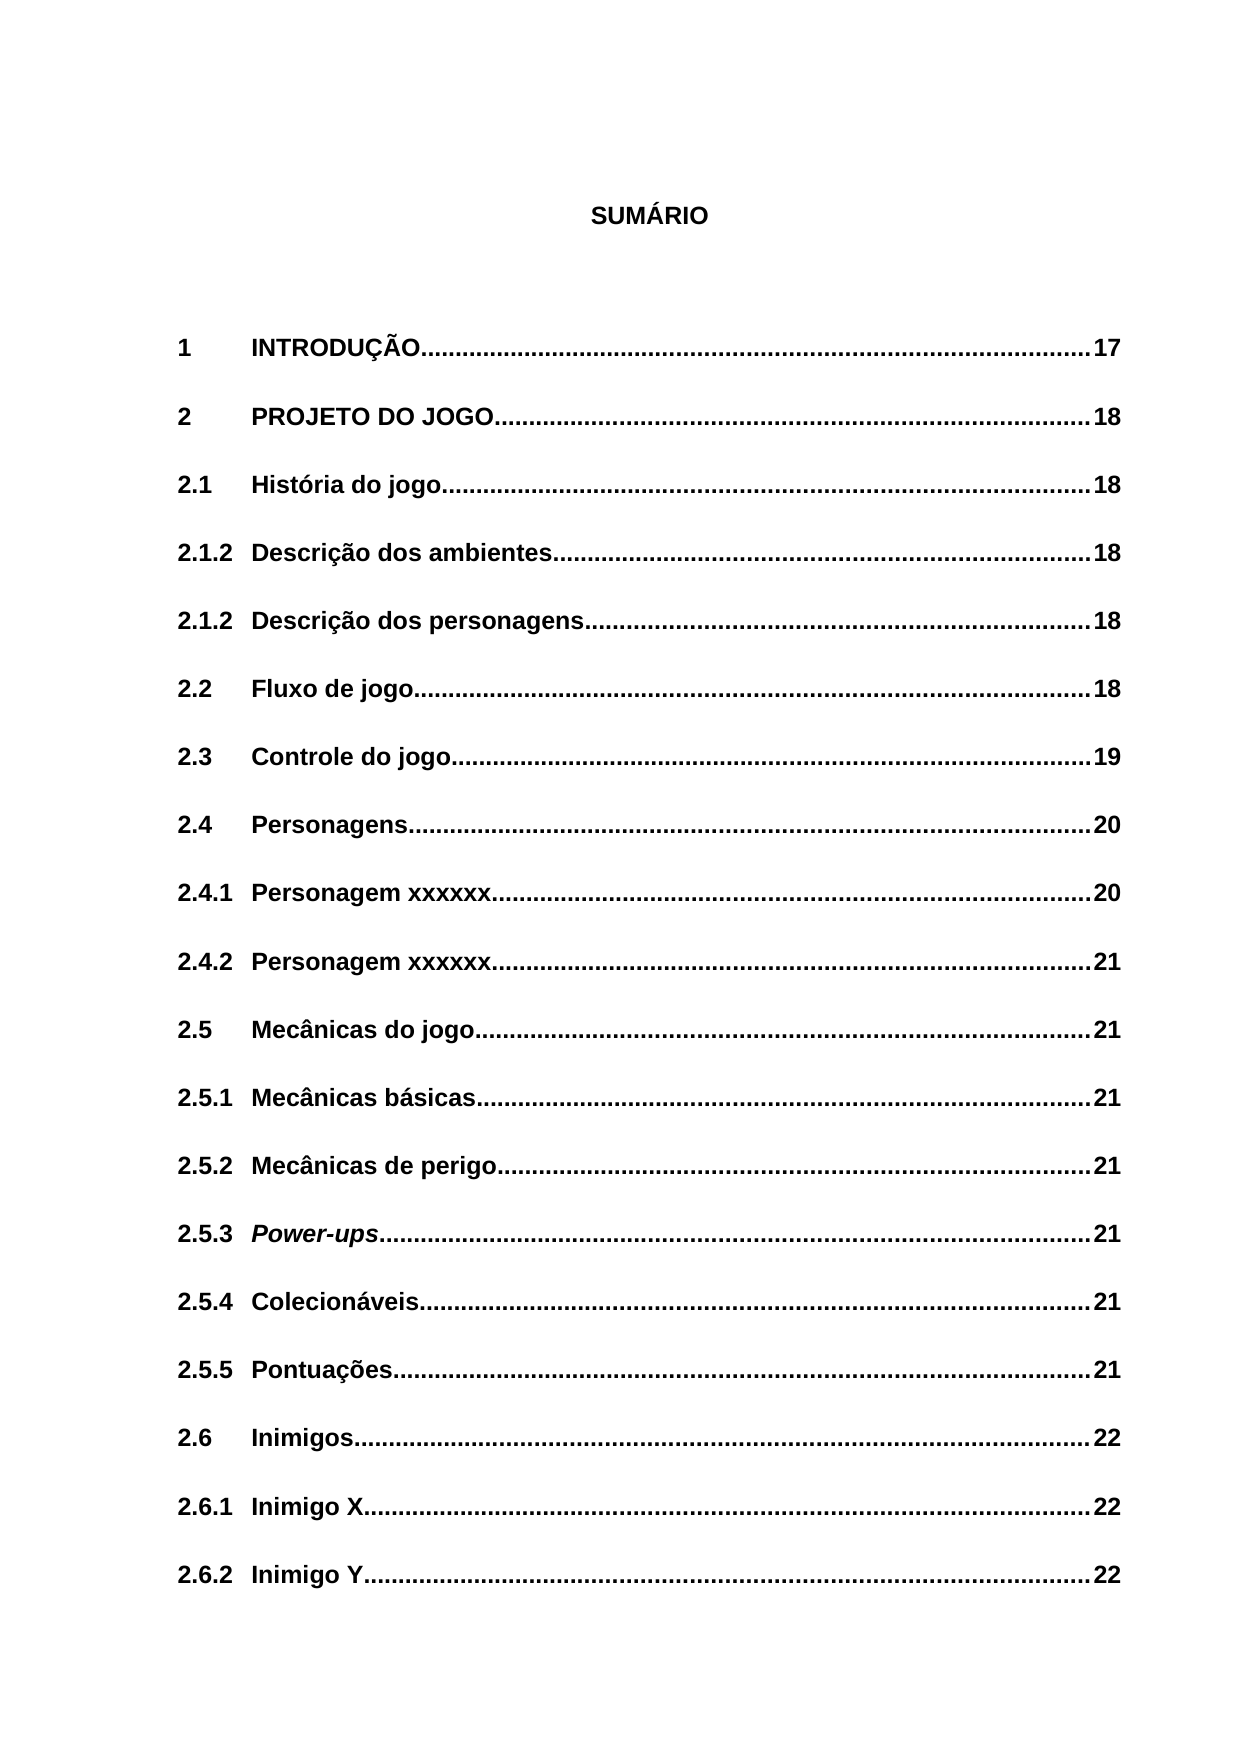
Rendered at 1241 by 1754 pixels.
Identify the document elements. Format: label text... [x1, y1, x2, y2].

text 2.1.2 Descrição dos ambientes 18 [177, 538, 1122, 567]
text 2.3 Controle do jogo 19 [177, 742, 1122, 771]
text 2.6.1 Inimigo X 22 [177, 1492, 1122, 1520]
text 2.5.4 Colecionáveis 21 [177, 1287, 1122, 1316]
text 2.5.2 Mecânicas de perigo 21 [177, 1151, 1122, 1180]
text 2.4.1 Personagem xxxxxx 20 [177, 878, 1122, 907]
subtitle Sumário [177, 201, 1122, 230]
text 2.6 Inimigos 22 [177, 1423, 1122, 1452]
text 2.2 Fluxo de jogo 18 [177, 674, 1122, 703]
text 2.5.5 Pontuações 21 [177, 1355, 1122, 1384]
text 2.4 Personagens 20 [177, 810, 1122, 839]
text 2.5 Mecânicas do jogo 21 [177, 1015, 1122, 1043]
text 2.5.3 Power-ups 21 [177, 1219, 1122, 1248]
text 1 INTRODUÇÃO 17 [177, 333, 1122, 362]
text 2.1 História do jogo 18 [177, 470, 1122, 498]
text 2 PROJETO DO JOGO 18 [177, 402, 1122, 430]
text 2.1.2 Descrição dos personagens 18 [177, 606, 1122, 635]
text 2.6.2 Inimigo Y 22 [177, 1560, 1122, 1588]
text 2.4.2 Personagem xxxxxx 21 [177, 947, 1122, 975]
text 2.5.1 Mecânicas básicas 21 [177, 1083, 1122, 1112]
